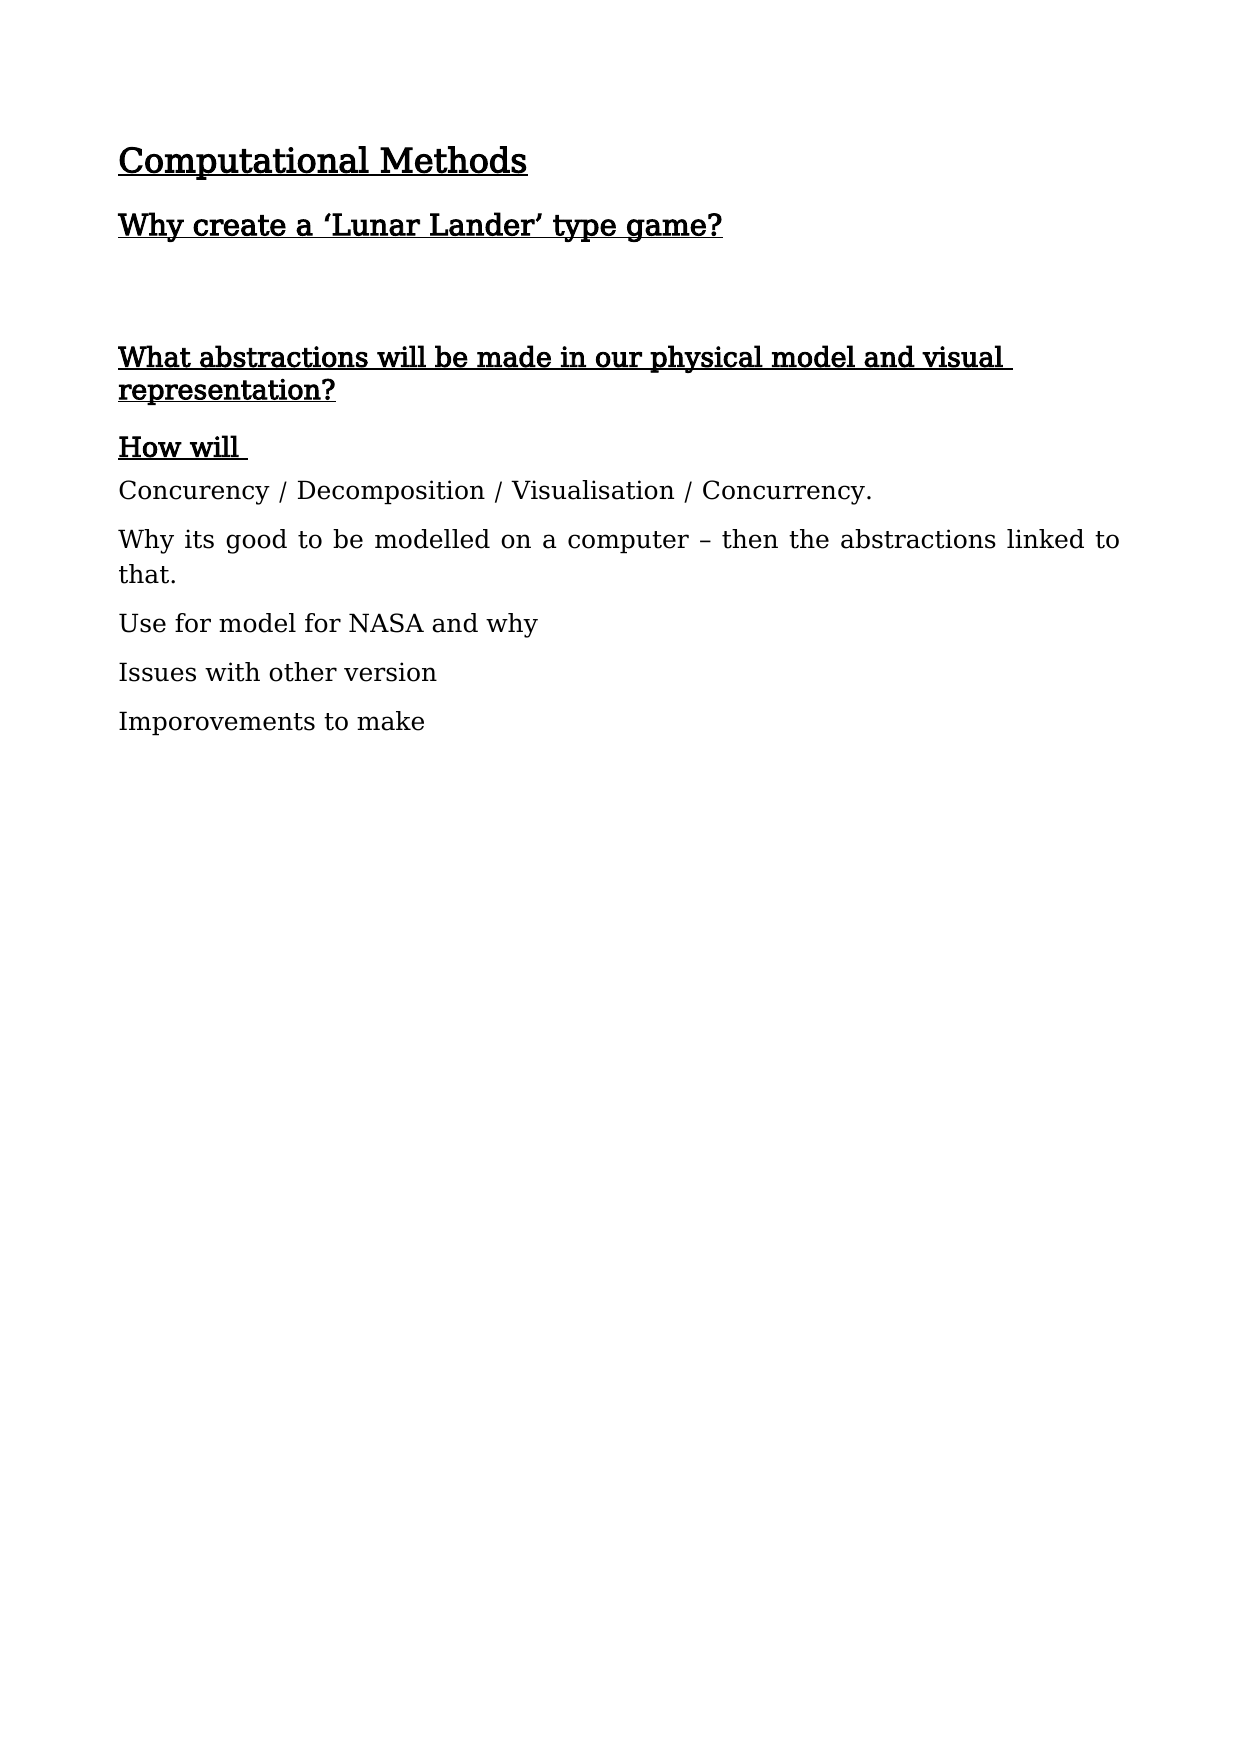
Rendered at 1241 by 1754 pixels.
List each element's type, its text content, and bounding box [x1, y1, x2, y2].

text Issues with other version [118, 656, 1122, 686]
text Imporovements to make [118, 706, 1122, 736]
subtitle Why create a ‘Lunar Lander’ type game? [118, 206, 1122, 241]
subtitle How will [118, 430, 1122, 462]
text Why its good to be modelled on a computer – then the abstractions linked to that. [118, 524, 1122, 588]
text Use for model for NASA and why [118, 607, 1122, 637]
subtitle Computational Methods [118, 139, 1122, 179]
subtitle What abstractions will be made in our physical model and visual representation? [118, 340, 1122, 405]
text Concurency / Decomposition / Visualisation / Concurrency. [118, 475, 1122, 505]
